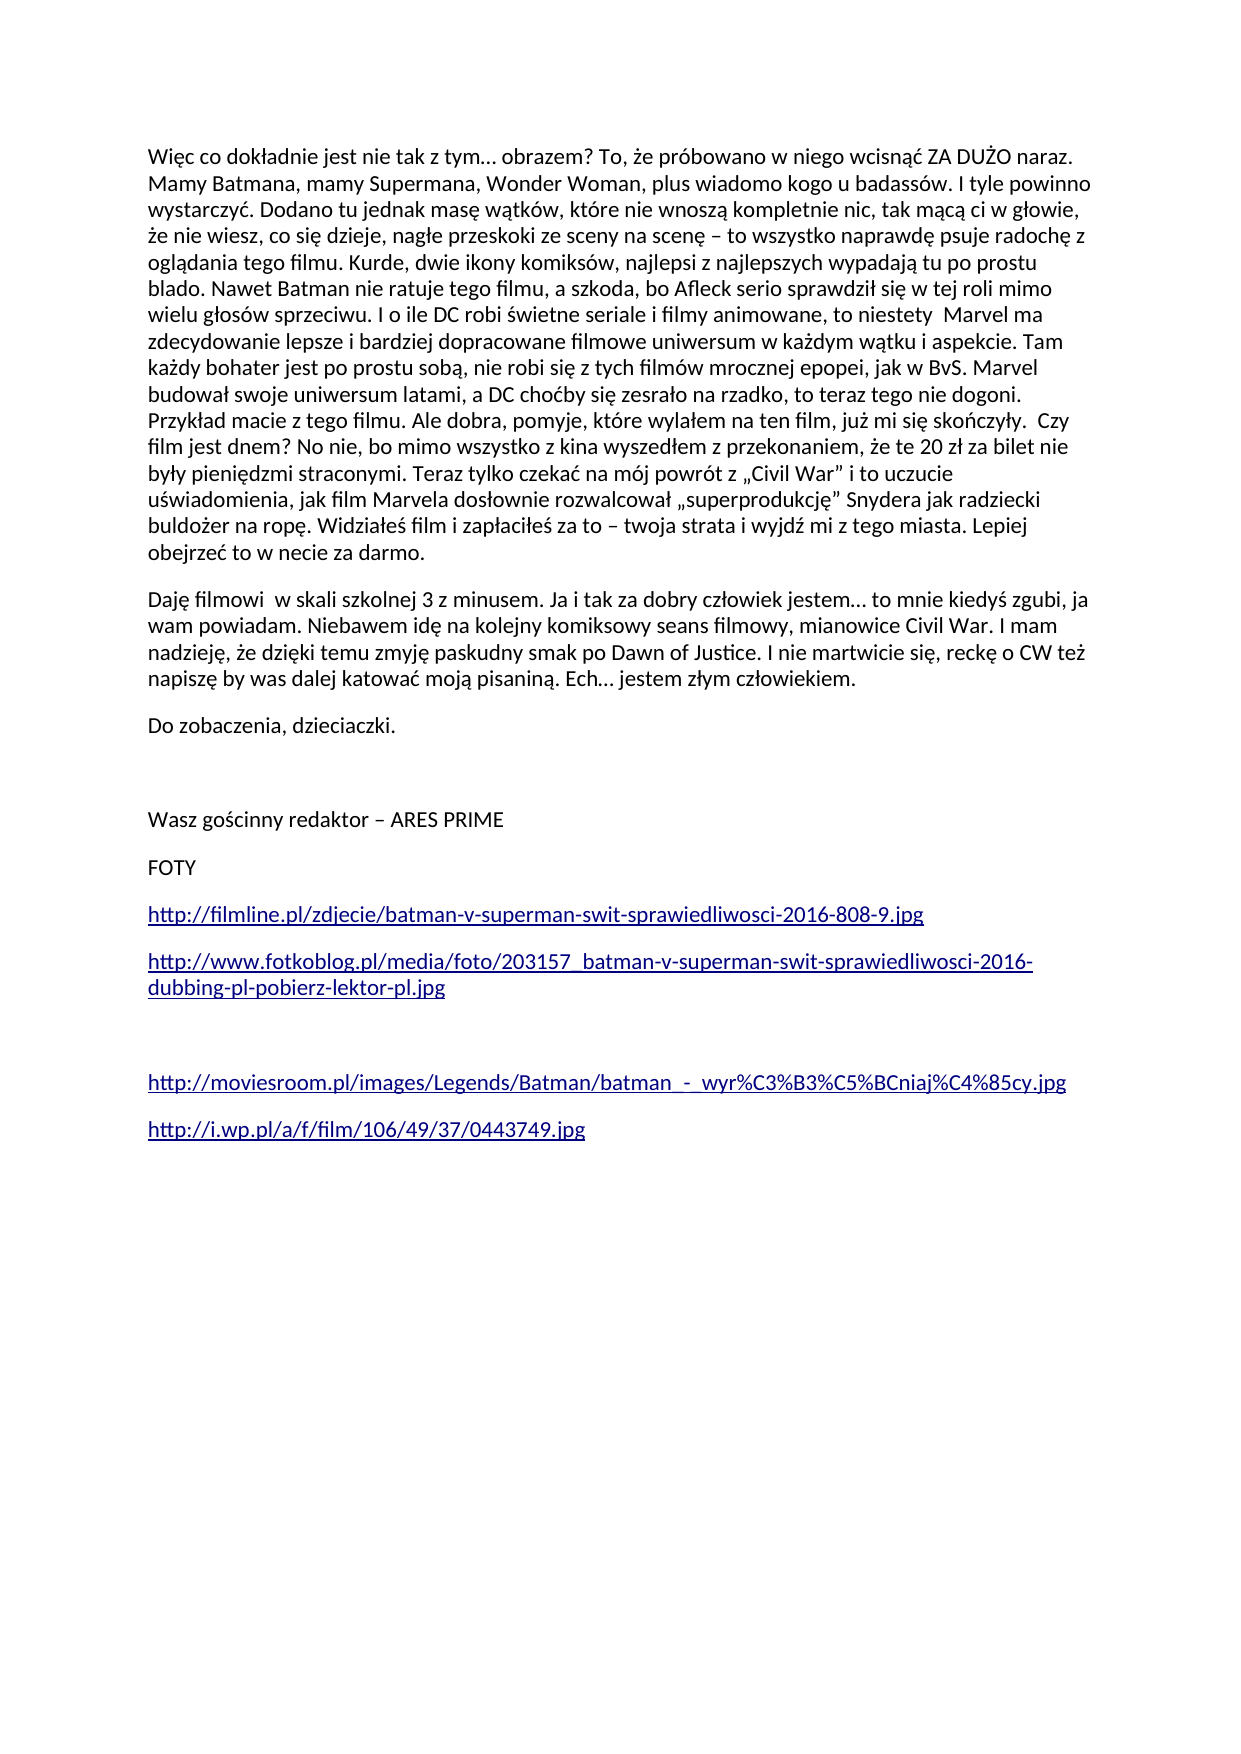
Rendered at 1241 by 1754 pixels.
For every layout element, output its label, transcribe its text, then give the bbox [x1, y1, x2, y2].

text http://www.fotkoblog.pl/media/foto/203157_batman-v-superman-swit-sprawiedliwosci-2016-dubbing-pl-pobierz-lektor-pl.jpg [148, 952, 1093, 1002]
text http://i.wp.pl/a/f/film/106/49/37/0443749.jpg [148, 1120, 1093, 1143]
text http://filmline.pl/zdjecie/batman-v-superman-swit-sprawiedliwosci-2016-808-9.jpg [148, 905, 1093, 928]
text FOTY [148, 858, 1093, 881]
text Wasz gościnny redaktor – ARES PRIME [148, 811, 1093, 834]
text Więc co dokładnie jest nie tak z tym… obrazem? To, że próbowano w niego wcisnąć ZA DUŻO naraz. Mamy Batmana, mamy Supermana, Wonder Woman, plus wiadomo kogo u badassów. I tyle powinno wystarczyć. Dodano tu jednak masę wątków, które nie wnoszą kompletnie nic, tak mącą ci w głowie, że nie wiesz, co się dzieje, nagłe przeskoki ze sceny na scenę – to wszystko naprawdę psuje radochę z oglądania tego filmu. Kurde, dwie ikony komiksów, najlepsi z najlepszych wypadają tu po prostu blado. Nawet Batman nie ratuje tego filmu, a szkoda, bo Afleck serio sprawdził się w tej roli mimo wielu głosów sprzeciwu. I o ile DC robi świetne seriale i filmy animowane, to niestety Marvel ma zdecydowanie lepsze i bardziej dopracowane filmowe uniwersum w każdym wątku i aspekcie. Tam każdy bohater jest po prostu sobą, nie robi się z tych filmów mrocznej epopei, jak w BvS. Marvel budował swoje uniwersum latami, a DC choćby się zesrało na rzadko, to teraz tego nie dogoni. Przykład macie z tego filmu. Ale dobra, pomyje, które wylałem na ten film, już mi się skończyły. Czy film jest dnem? No nie, bo mimo wszystko z kina wyszedłem z przekonaniem, że te 20 zł za bilet nie były pieniędzmi straconymi. Teraz tylko czekać na mój powrót z „Civil War” i to uczucie uświadomienia, jak film Marvela dosłownie rozwalcował „superprodukcję” Snydera jak radziecki buldożer na ropę. Widziałeś film i zapłaciłeś za to – twoja strata i wyjdź mi z tego miasta. Lepiej obejrzeć to w necie za darmo. [148, 148, 1093, 566]
text Daję filmowi w skali szkolnej 3 z minusem. Ja i tak za dobry człowiek jestem… to mnie kiedyś zgubi, ja wam powiadam. Niebawem idę na kolejny komiksowy seans filmowy, mianowice Civil War. I mam nadzieję, że dzięki temu zmyję paskudny smak po Dawn of Justice. I nie martwicie się, reckę o CW też napiszę by was dalej katować moją pisaniną. Ech… jestem złym człowiekiem. [148, 590, 1093, 692]
text Do zobaczenia, dzieciaczki. [148, 716, 1093, 739]
text http://moviesroom.pl/images/Legends/Batman/batman_-_wyr%C3%B3%C5%BCniaj%C4%85cy.jpg [148, 1073, 1093, 1096]
